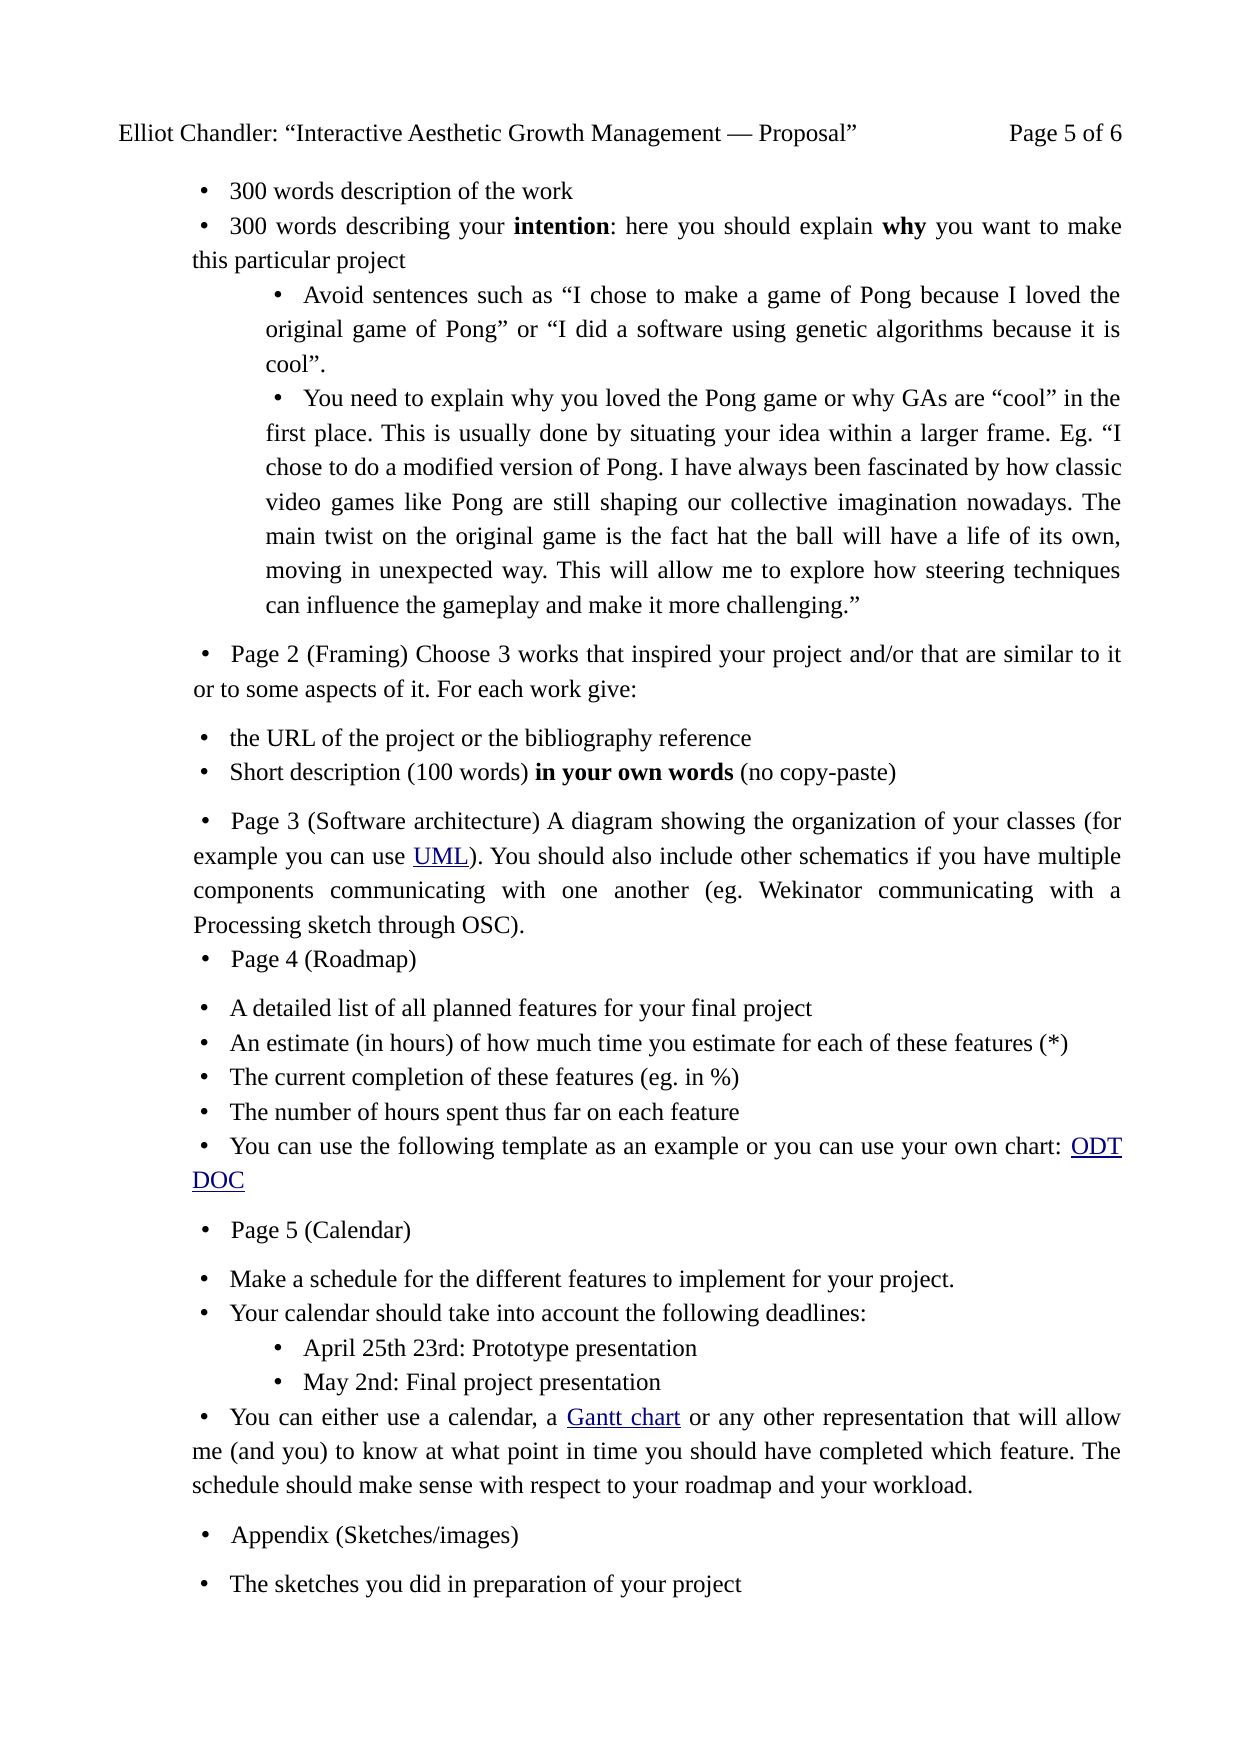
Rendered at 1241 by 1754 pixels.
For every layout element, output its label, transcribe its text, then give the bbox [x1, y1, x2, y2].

list The number of hours spent thus far on each feature [162, 1097, 1122, 1125]
list May 2nd: Final project presentation [236, 1367, 1122, 1396]
list A detailed list of all planned features for your final project [162, 993, 1122, 1022]
list The current completion of these features (eg. in %) [162, 1062, 1122, 1091]
list Make a schedule for the different features to implement for your project. [162, 1264, 1122, 1292]
list 300 words describing your intention: here you should explain why you want to make this particular project [162, 211, 1122, 274]
list Your calendar should take into account the following deadlines: [162, 1298, 1122, 1327]
list An estimate (in hours) of how much time you estimate for each of these features (*) [162, 1028, 1122, 1056]
list April 25th 23rd: Prototype presentation [236, 1333, 1122, 1361]
list The sketches you did in preparation of your project [162, 1569, 1122, 1597]
list Appendix (Sketches/images) [164, 1520, 1122, 1548]
list Page 4 (Roadmap) [164, 944, 1122, 973]
list Page 5 (Calendar) [164, 1215, 1122, 1243]
list You can either use a calendar, a Gantt chart or any other representation that will allow me (and you) to know at what point in time you should have completed which feature. The schedule should make sense with respect to your roadmap and your workload. [162, 1402, 1122, 1499]
list Avoid sentences such as “I chose to make a game of Pong because I loved the original game of Pong” or “I did a software using genetic algorithms because it is cool”. [236, 280, 1122, 377]
list 300 words description of the work [162, 176, 1122, 205]
list Short description (100 words) in your own words (no copy-paste) [162, 757, 1122, 786]
list Page 3 (Software architecture) A diagram showing the organization of your classes (for example you can use UML). You should also include other schematics if you have multiple components communicating with one another (eg. Wekinator communicating with a Processing sketch through OSC). [164, 806, 1122, 938]
list You need to explain why you loved the Pong game or why GAs are “cool” in the first place. This is usually done by situating your idea within a larger frame. Eg. “I chose to do a modified version of Pong. I have always been fascinated by how classic video games like Pong are still shaping our collective imagination nowadays. The main twist on the original game is the fact hat the ball will have a life of its own, moving in unexpected way. This will allow me to explore how steering techniques can influence the gameplay and make it more challenging.” [236, 383, 1122, 619]
list You can use the following template as an example or you can use your own chart: ODT DOC [162, 1131, 1122, 1194]
list the URL of the project or the bibliography reference [162, 723, 1122, 751]
list Page 2 (Framing) Choose 3 works that inspired your project and/or that are similar to it or to some aspects of it. For each work give: [164, 639, 1122, 702]
